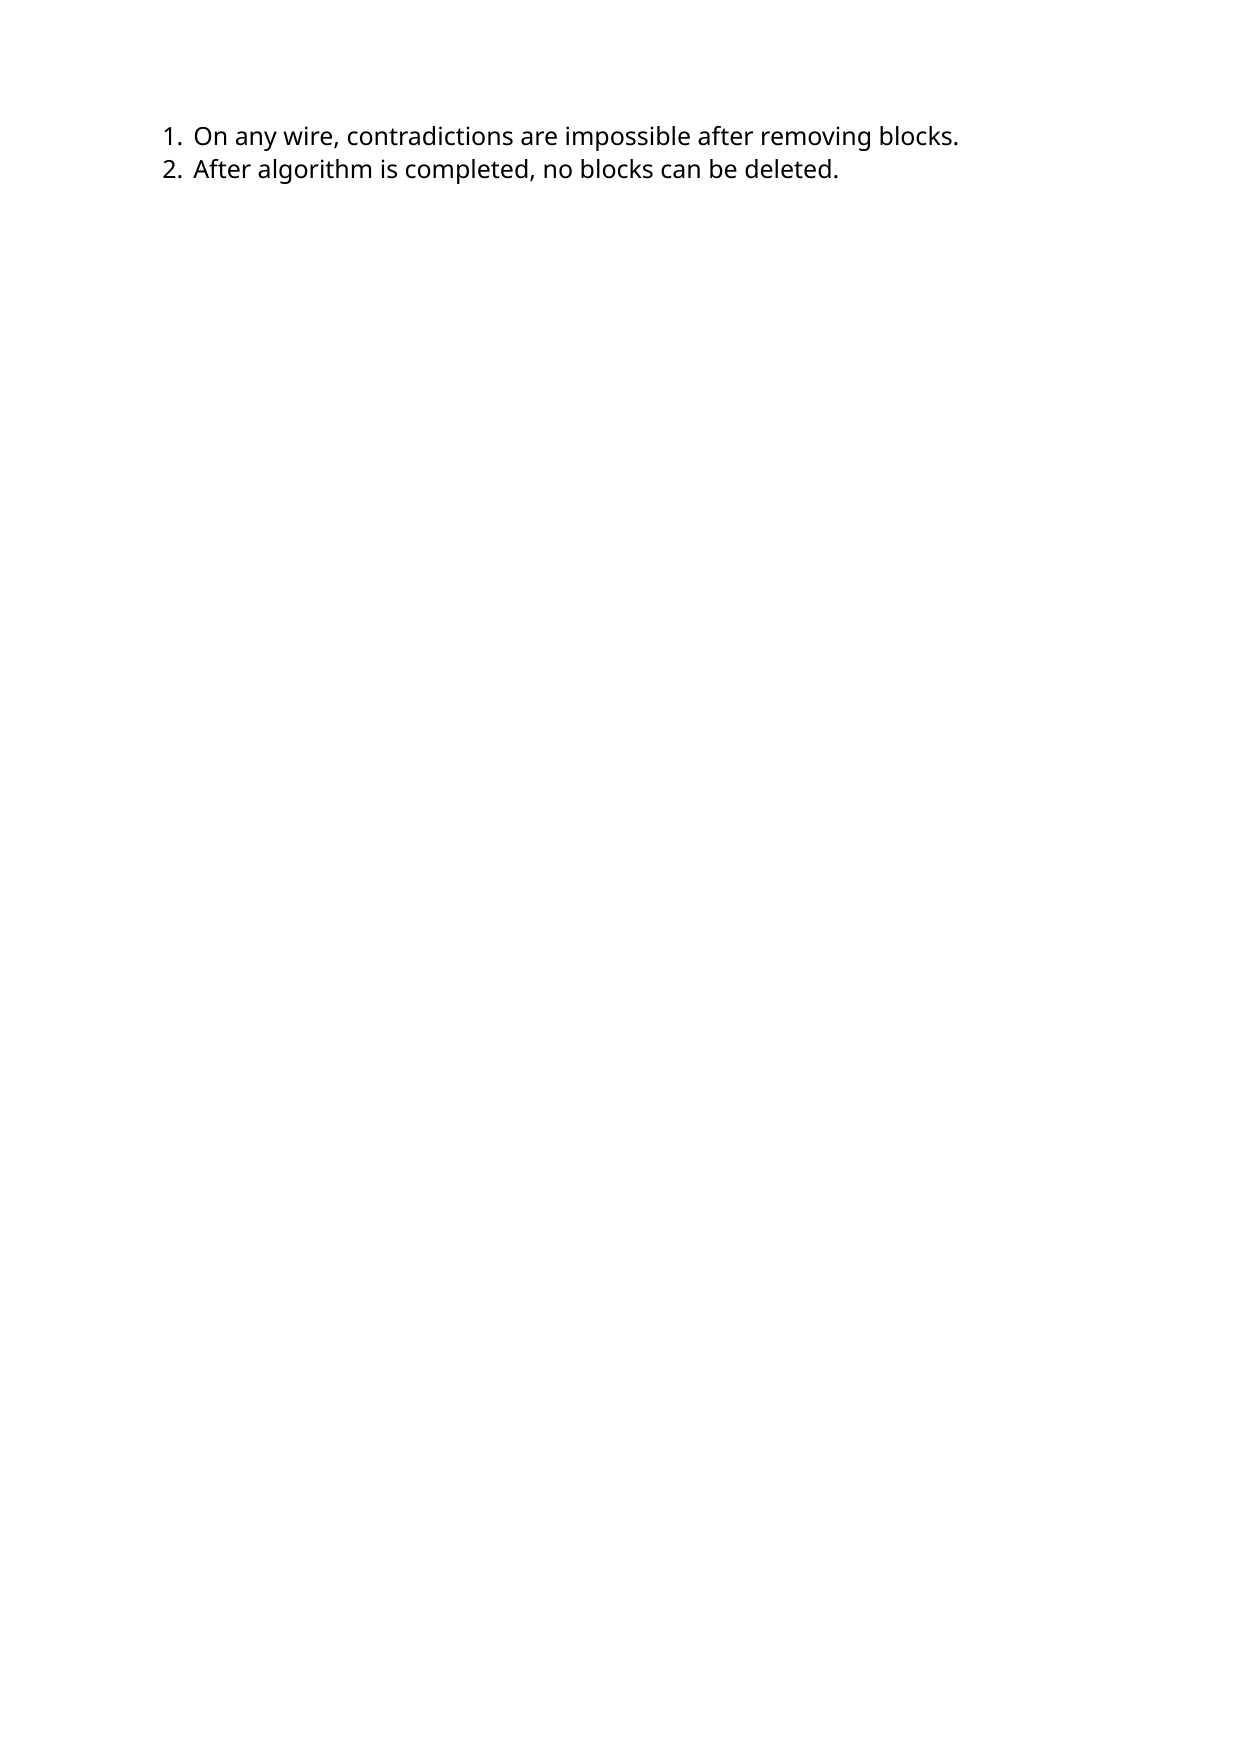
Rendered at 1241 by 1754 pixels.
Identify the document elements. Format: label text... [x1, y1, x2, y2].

list After algorithm is completed, no blocks can be deleted. [156, 152, 1122, 186]
list On any wire, contradictions are impossible after removing blocks. [156, 118, 1122, 152]
